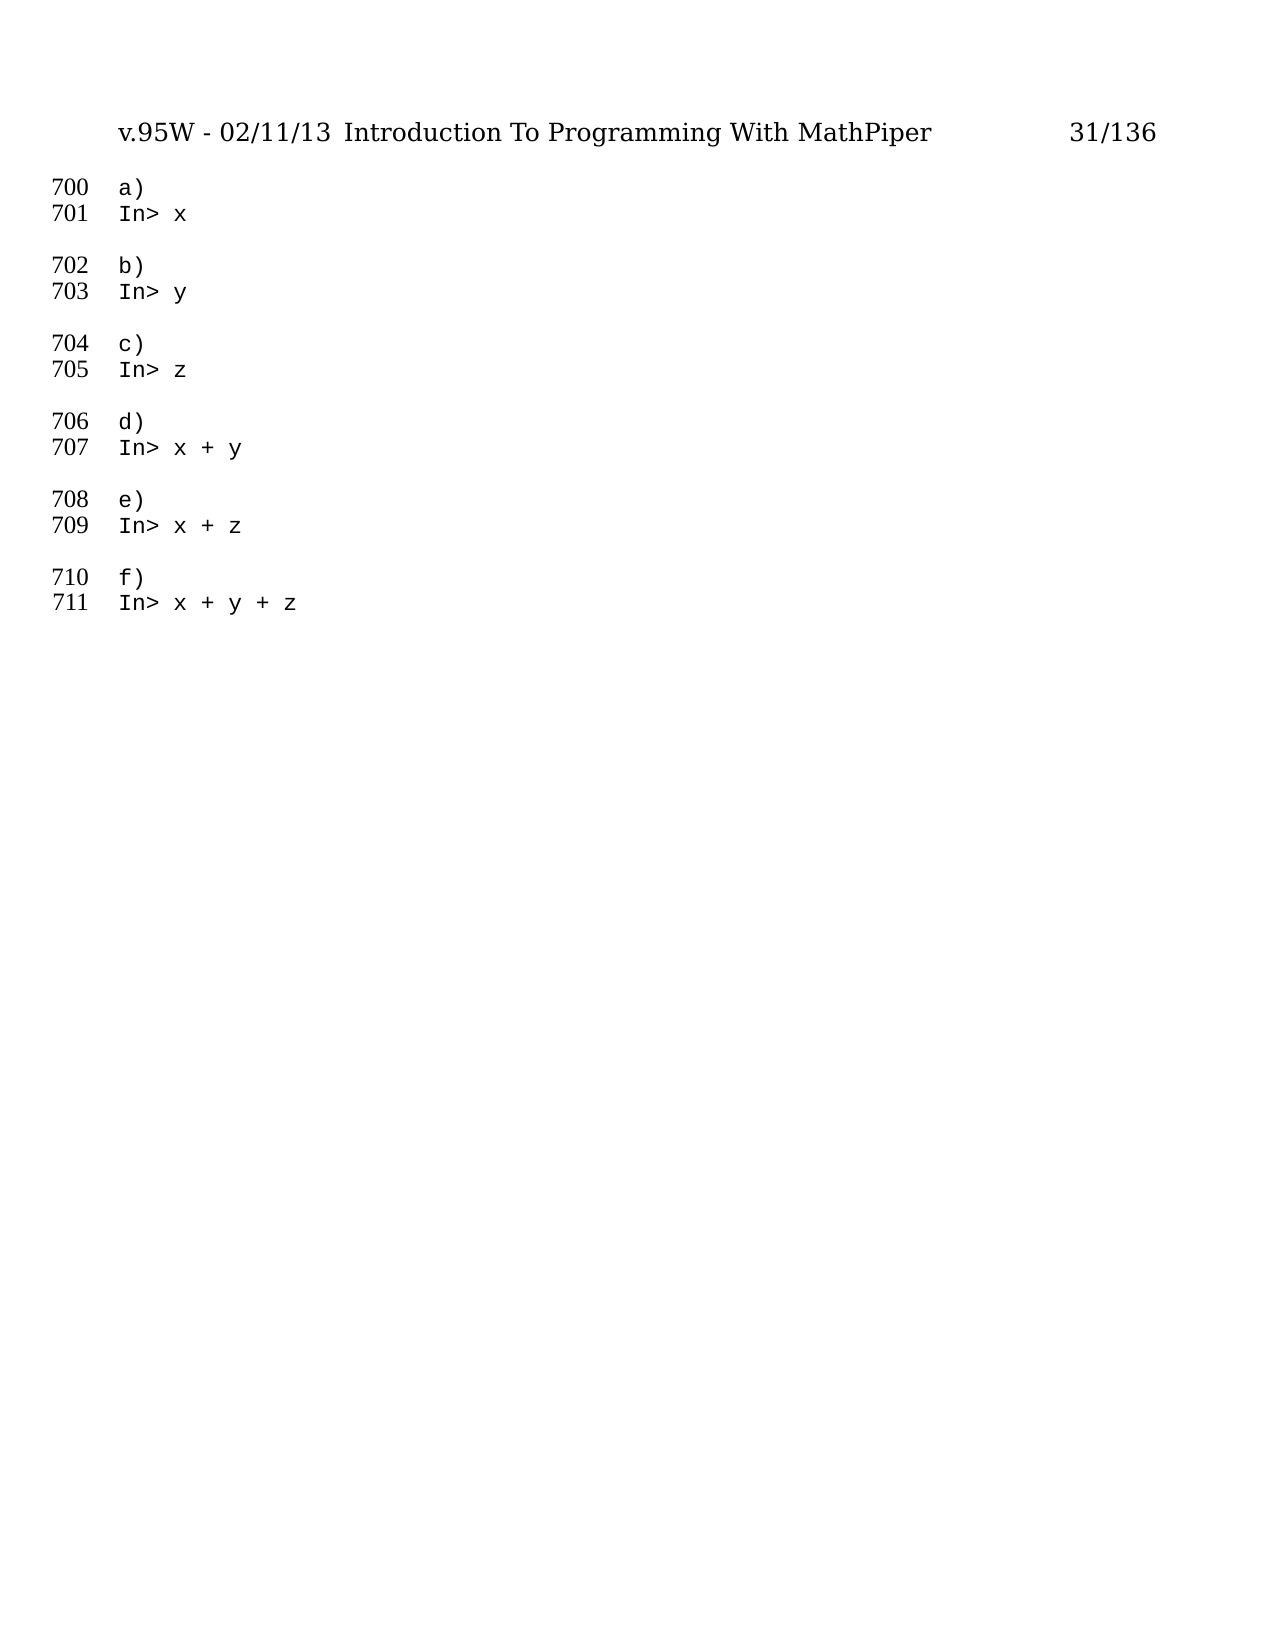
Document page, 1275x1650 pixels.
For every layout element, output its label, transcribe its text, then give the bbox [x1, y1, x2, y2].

text c) [118, 332, 1157, 358]
text In> y [118, 281, 1157, 306]
text a) [118, 177, 1157, 203]
text In> x [118, 203, 1157, 229]
text In> x + y [118, 436, 1157, 462]
text f) [118, 566, 1157, 592]
text In> z [118, 358, 1157, 384]
text In> x + y + z [118, 592, 1157, 618]
text d) [118, 410, 1157, 436]
text In> x + z [118, 514, 1157, 540]
text e) [118, 488, 1157, 514]
text b) [118, 254, 1157, 281]
